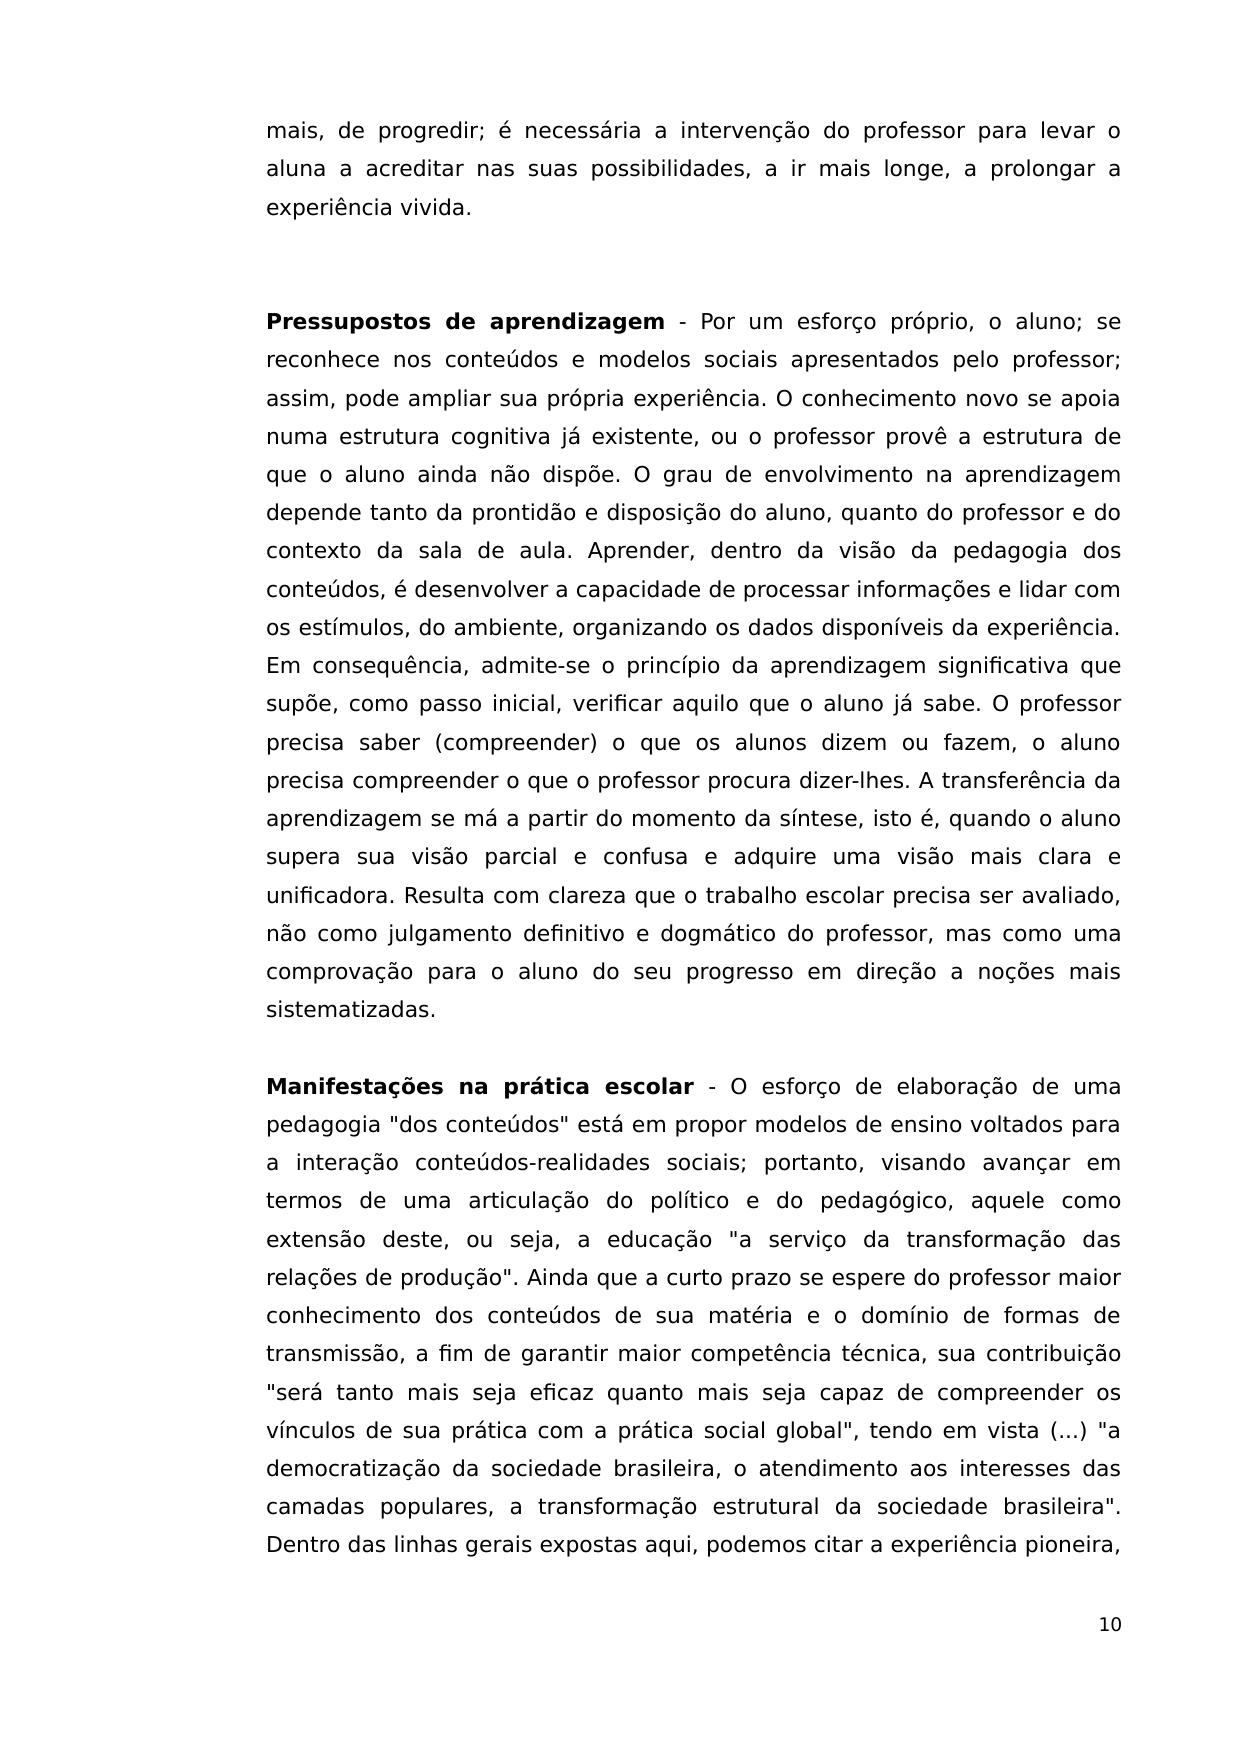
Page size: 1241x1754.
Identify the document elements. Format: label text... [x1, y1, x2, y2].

text mais, de progredir; é necessária a intervenção do professor para levar o aluna a acreditar nas suas possibilidades, a ir mais longe, a prolongar a experiência vivida. [266, 118, 1122, 220]
text Manifestações na prática escolar - O esforço de elaboração de uma pedagogia "dos conteúdos" está em propor modelos de ensino voltados para a interação conteúdos-realidades sociais; portanto, visando avançar em termos de uma articulação do político e do pedagógico, aquele como extensão deste, ou seja, a educação "a serviço da transformação das relações de produção". Ainda que a curto prazo se espere do professor maior conhecimento dos conteúdos de sua matéria e o domínio de formas de transmissão, a fim de garantir maior competência técnica, sua contribuição "será tanto mais seja eficaz quanto mais seja capaz de compreender os vínculos de sua prática com a prática social global", tendo em vista (...) "a democratização da sociedade brasileira, o atendimento aos interesses das camadas populares, a transformação estrutural da sociedade brasileira". Dentro das linhas gerais expostas aqui, podemos citar a experiência pioneira, [266, 1074, 1122, 1558]
text Pressupostos de aprendizagem - Por um esforço próprio, o aluno; se reconhece nos conteúdos e modelos sociais apresentados pelo professor; assim, pode ampliar sua própria experiência. O conhecimento novo se apoia numa estrutura cognitiva já existente, ou o professor provê a estrutura de que o aluno ainda não dispõe. O grau de envolvimento na aprendizagem depende tanto da prontidão e disposição do aluno, quanto do professor e do contexto da sala de aula. Aprender, dentro da visão da pedagogia dos conteúdos, é desenvolver a capacidade de processar informações e lidar com os estímulos, do ambiente, organizando os dados disponíveis da experiência. Em consequência, admite-se o princípio da aprendizagem significativa que supõe, como passo inicial, verificar aquilo que o aluno já sabe. O professor precisa saber (compreender) o que os alunos dizem ou fazem, o aluno precisa compreender o que o professor procura dizer-lhes. A transferência da aprendizagem se má a partir do momento da síntese, isto é, quando o aluno supera sua visão parcial e confusa e adquire uma visão mais clara e unificadora. Resulta com clareza que o trabalho escolar precisa ser avaliado, não como julgamento definitivo e dogmático do professor, mas como uma comprovação para o aluno do seu progresso em direção a noções mais sistematizadas. [266, 309, 1122, 1023]
